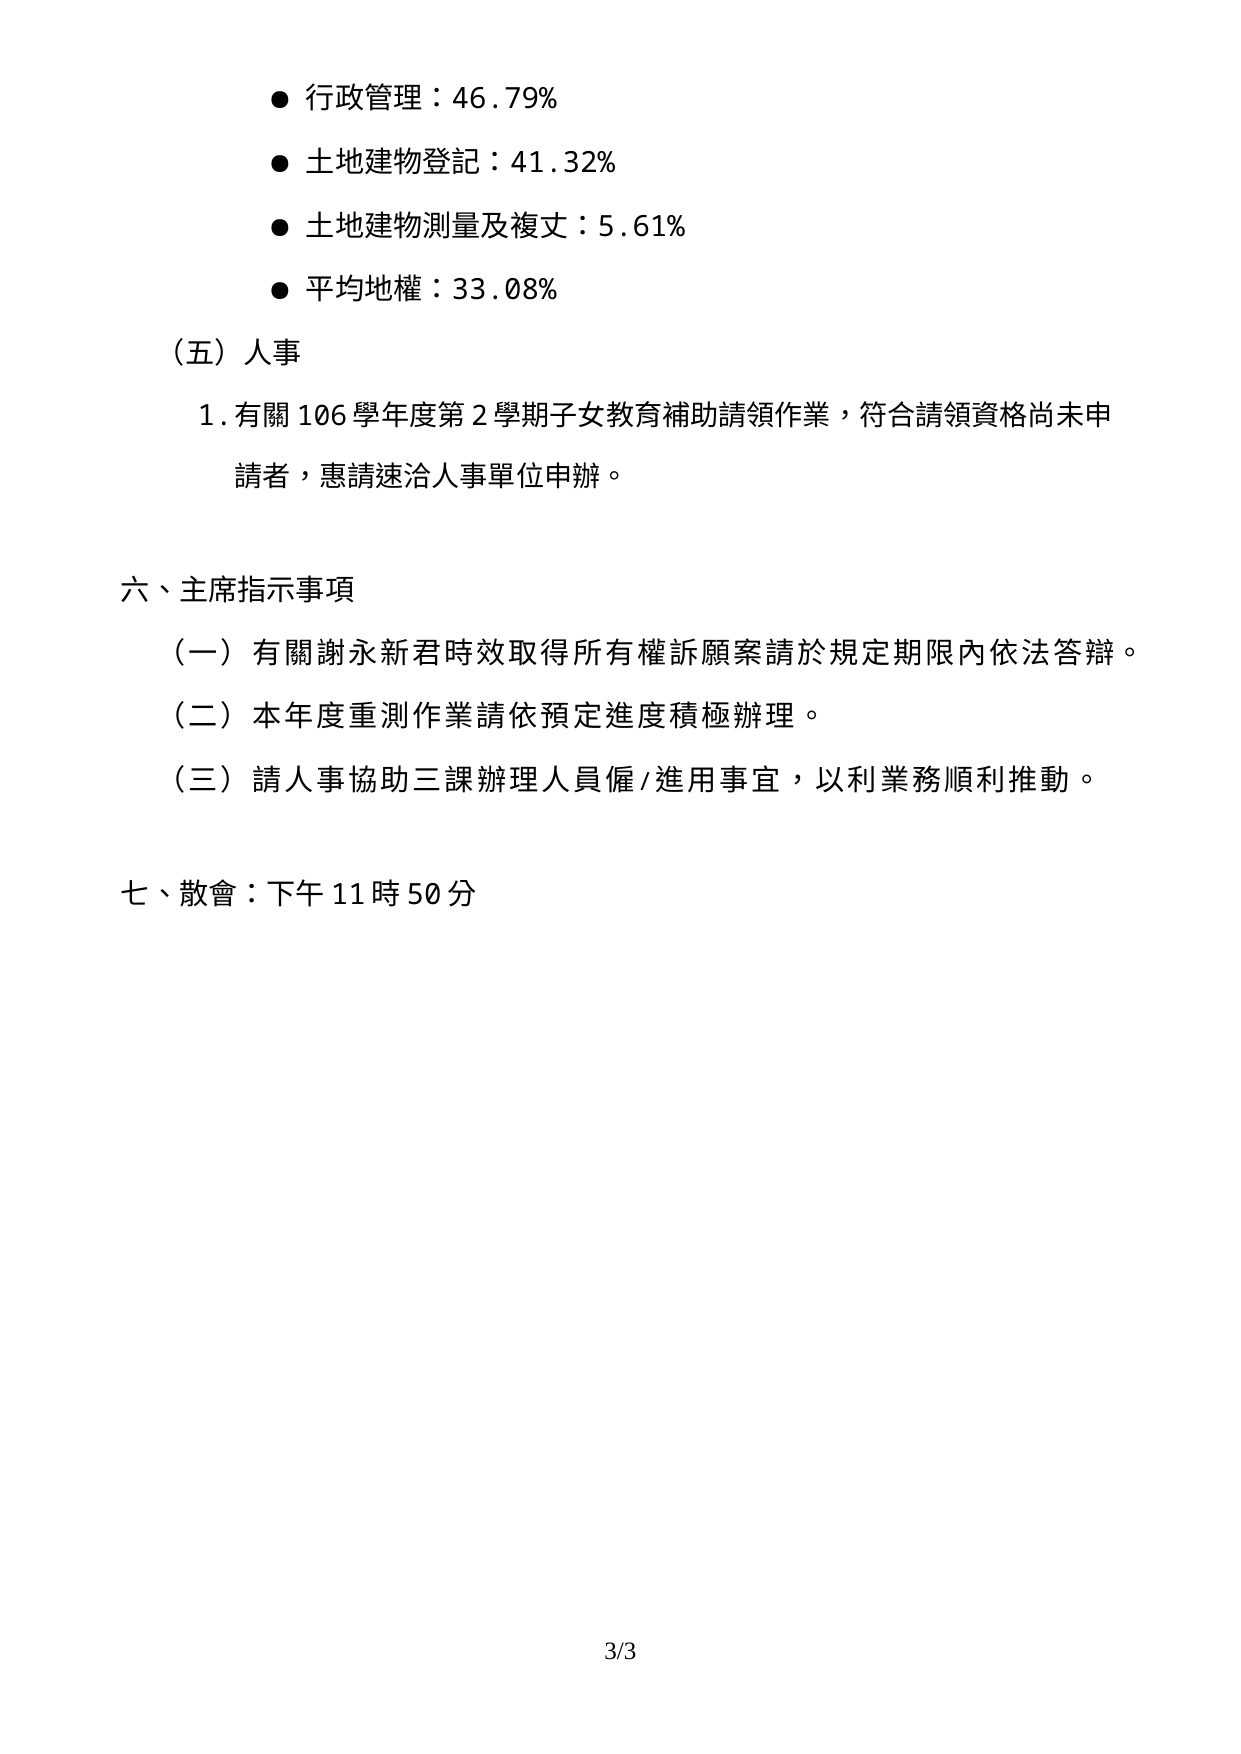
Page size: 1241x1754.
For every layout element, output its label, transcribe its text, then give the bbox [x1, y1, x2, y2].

list 平均地權：33.08% [268, 266, 1122, 308]
list 土地建物登記：41.32% [268, 138, 1122, 181]
list 有關106學年度第2學期子女教育補助請領作業，符合請領資格尚未申請者，惠請速洽人事單位申辦。 [197, 393, 1122, 495]
list 有關謝永新君時效取得所有權訴願案請於規定期限內依法答辯。 [156, 629, 1122, 672]
list 人事 [156, 329, 1122, 371]
list 本年度重測作業請依預定進度積極辦理。 [156, 693, 1122, 735]
list 散會：下午11時50分 [119, 871, 1122, 913]
list 土地建物測量及複丈：5.61% [268, 202, 1122, 244]
list 行政管理：46.79% [268, 75, 1122, 117]
list 主席指示事項 [119, 566, 1122, 608]
list 請人事協助三課辦理人員僱/進用事宜，以利業務順利推動。 [156, 756, 1122, 799]
